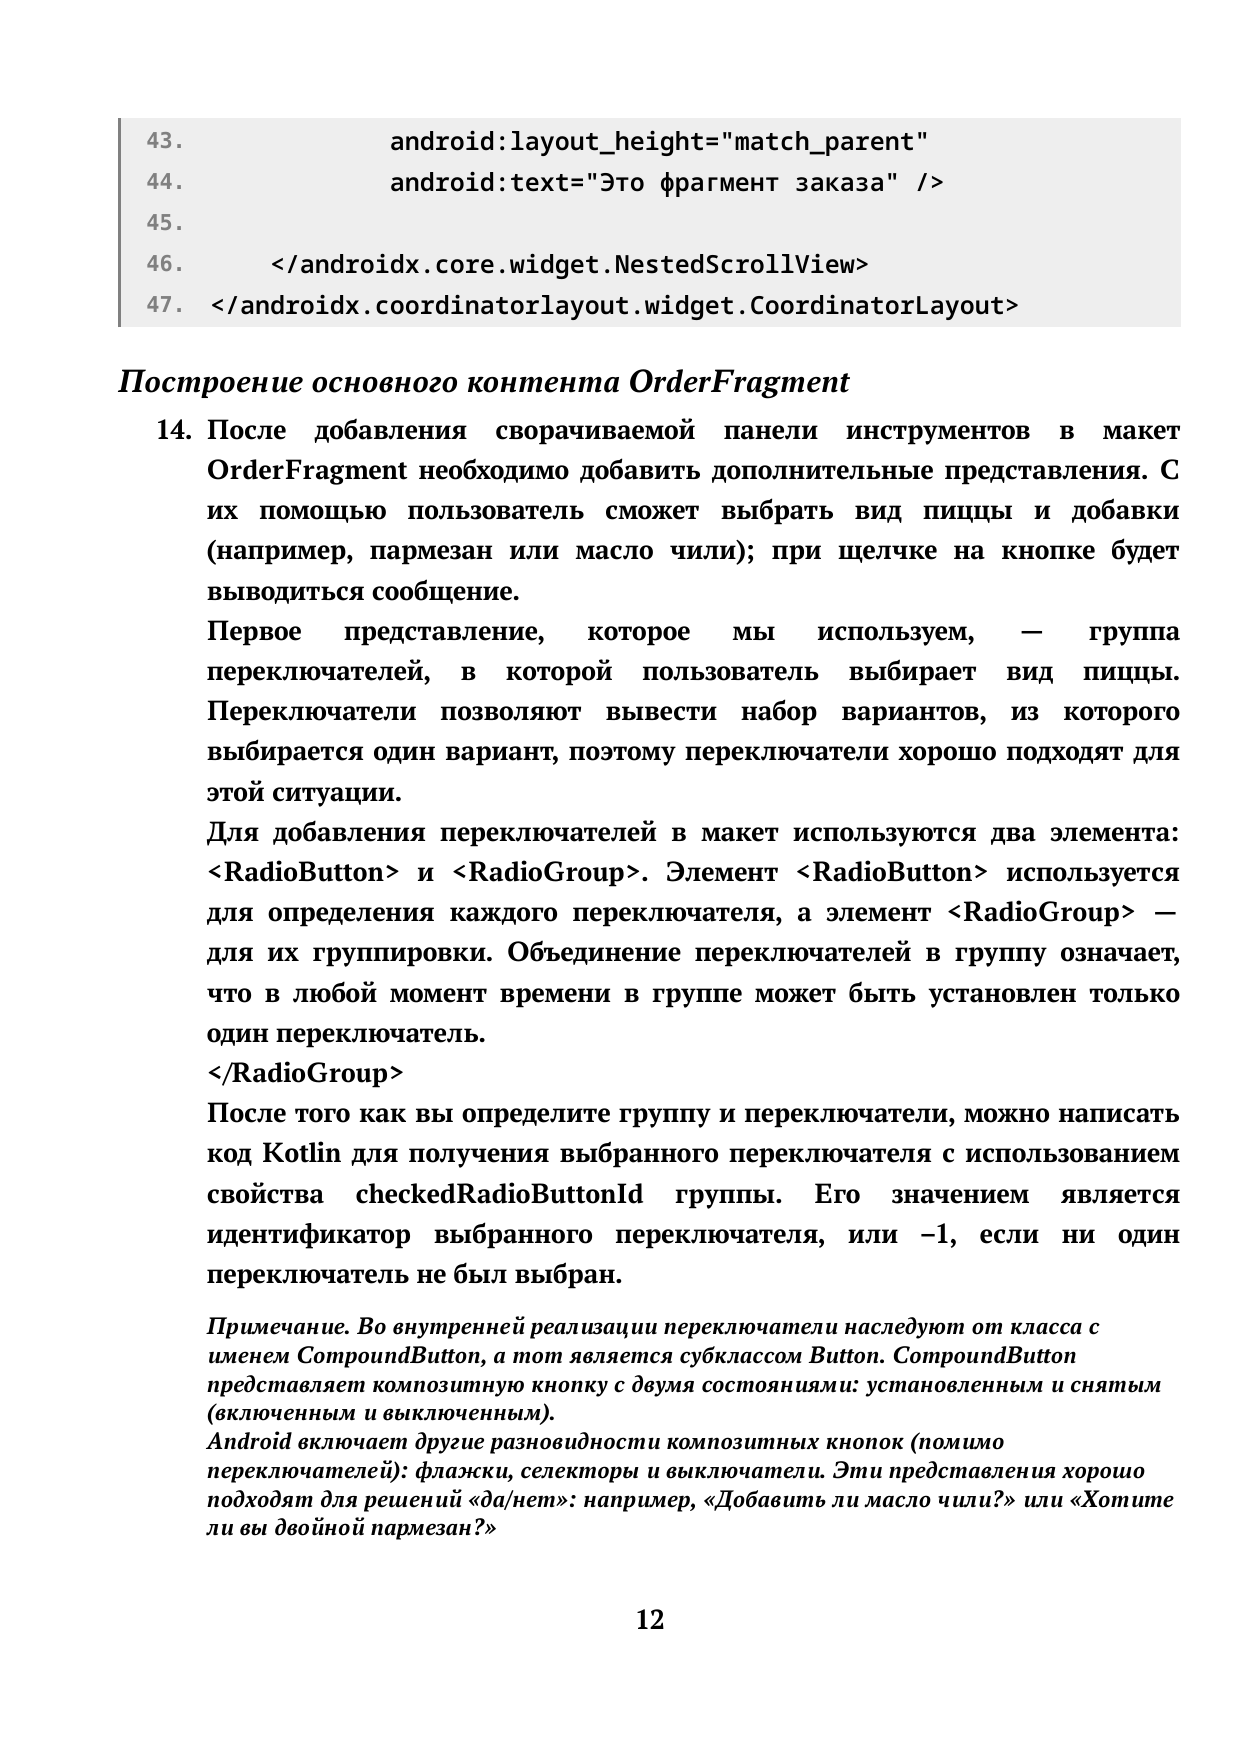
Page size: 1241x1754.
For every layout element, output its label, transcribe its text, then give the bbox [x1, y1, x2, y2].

list Первое представление, которое мы используем, — группа переключателей, в которой пользователь выбирает вид пиццы. Переключатели позволяют вывести набор вариантов, из которого выбирается один вариант, поэтому переключатели хорошо подходят для этой ситуации. [156, 613, 1181, 807]
list Для добавления переключателей в макет используются два элемента: <RadioButton> и <RadioGroup>. Элемент <RadioButton> используется для определения каждого переключателя, а элемент <RadioGroup> — для их группировки. Объединение переключателей в группу означает, что в любой момент времени в группе может быть установлен только один переключатель. [156, 814, 1181, 1048]
list </androidx.coordinatorlayout.widget.CoordinatorLayout> [121, 281, 1181, 327]
list После добавления сворачиваемой панели инструментов в макет OrderFragment необходимо добавить дополнительные представления. С их помощью пользователь сможет выбрать вид пиццы и добавки (например, пармезан или масло чили); при щелчке на кнопке будет выводиться сообщение. [156, 412, 1181, 606]
list android:layout_height="match_parent" [121, 118, 1181, 158]
list После того как вы определите группу и переключатели, можно написать код Kotlin для получения выбранного переключателя с использованием свойства checkedRadioButtonId группы. Его значением является идентификатор выбранного переключателя, или –1, если ни один переключатель не был выбран. [156, 1095, 1181, 1290]
list Android включает другие разновидности композитных кнопок (помимо переключателей): флажки, селекторы и выключатели. Эти представления хорошо подходят для решений «да/нет»: например, «Добавить ли масло чили?» или «Хотите ли вы двойной пармезан?» [156, 1426, 1181, 1541]
subtitle Построение основного контента OrderFragment [118, 361, 1181, 399]
list </androidx.core.widget.NestedScrollView> [121, 241, 1181, 281]
list Примечание. Во внутренней реализации переключатели наследуют от класса с именем CompoundButton, а тот является субклассом Button. CompoundButton представляет композитную кнопку с двумя состояниями: установленным и снятым (включенным и выключенным). [156, 1311, 1181, 1426]
list </RadioGroup> [156, 1055, 1181, 1089]
list android:text="Это фрагмент заказа" /> [121, 159, 1181, 199]
